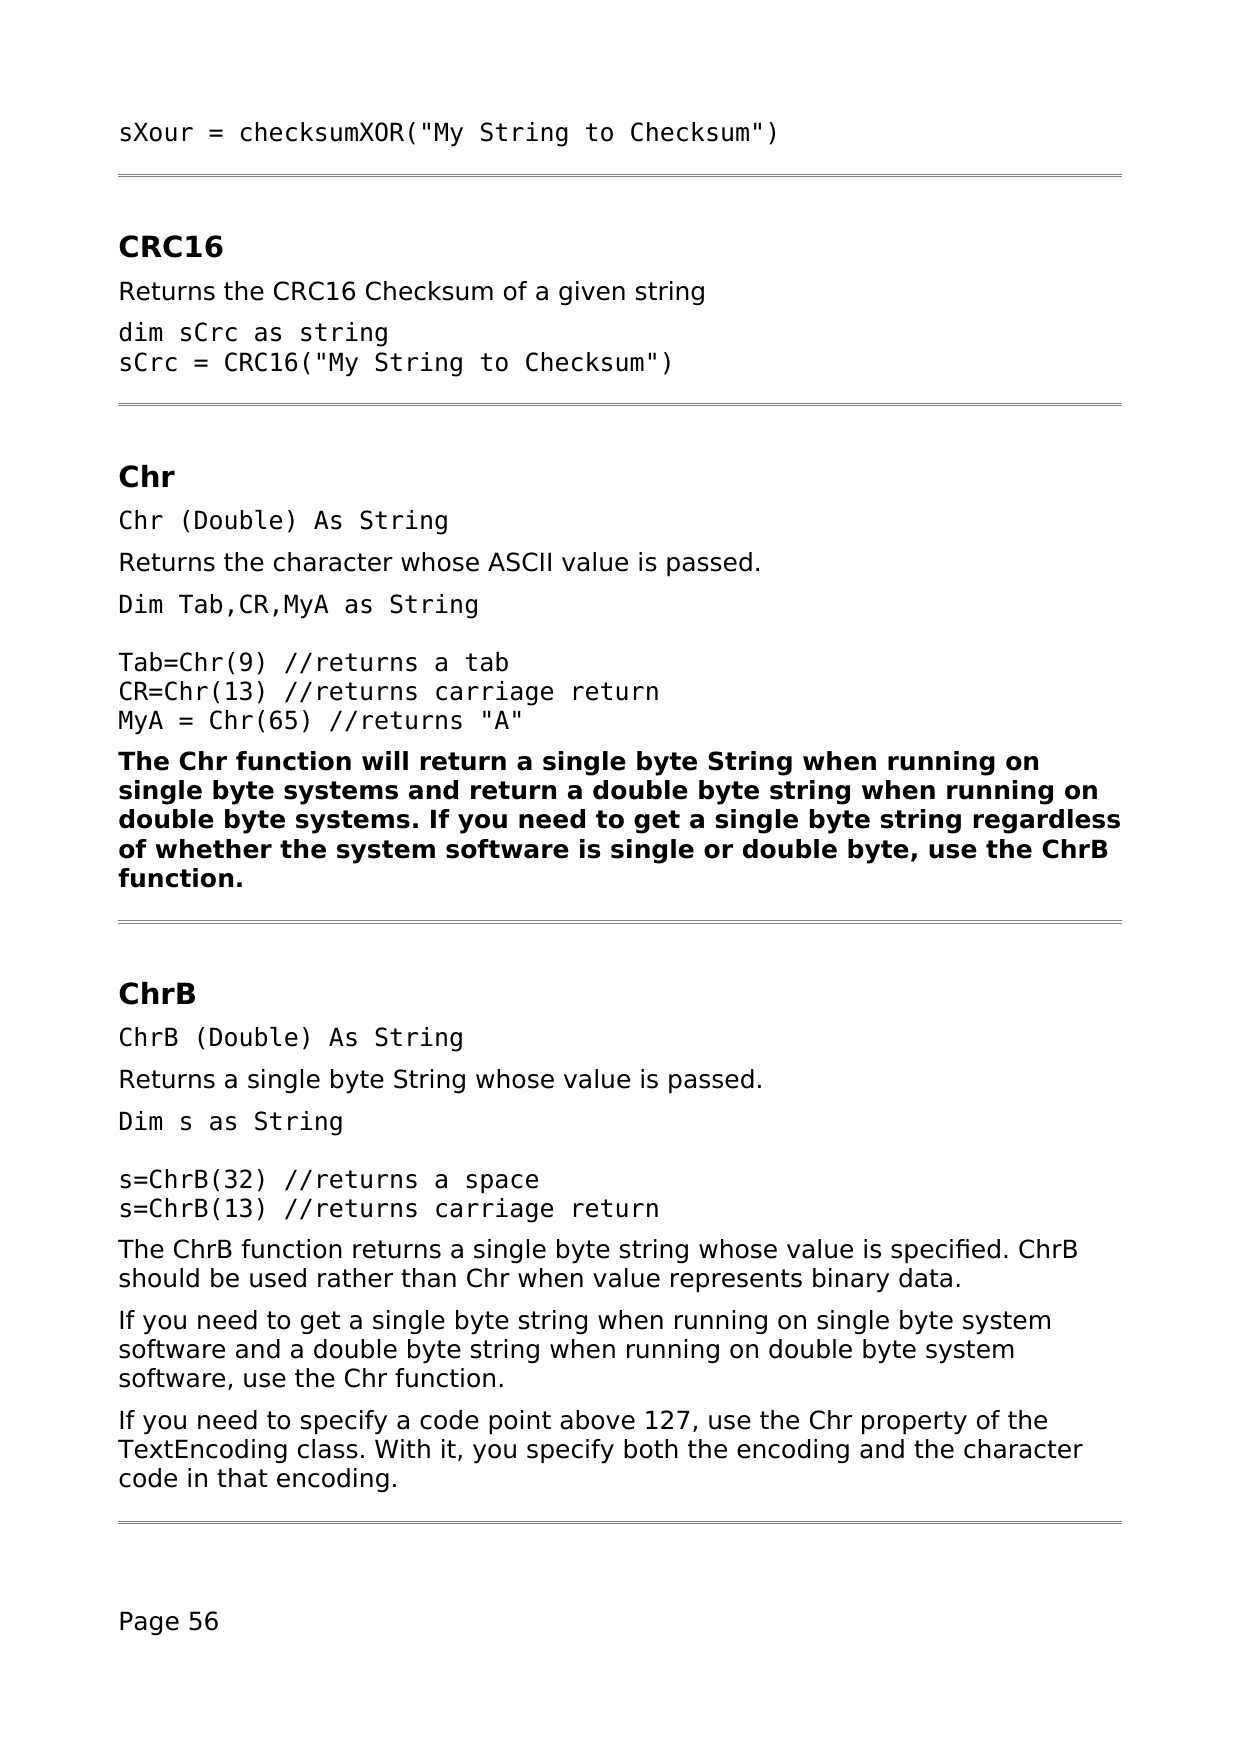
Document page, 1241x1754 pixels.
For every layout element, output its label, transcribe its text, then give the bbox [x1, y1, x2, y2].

text The ChrB function returns a single byte string whose value is specified. ChrB should be used rather than Chr when value represents binary data. [118, 1235, 1122, 1294]
text If you need to get a single byte string when running on single byte system software and a double byte string when running on double byte system software, use the Chr function. [118, 1306, 1122, 1394]
text Chr (Double) As String [118, 506, 1122, 536]
text Returns the CRC16 Checksum of a given string [118, 277, 1122, 306]
text Dim s as String s=ChrB(32) //returns a space s=ChrB(13) //returns carriage return [118, 1107, 1122, 1223]
text If you need to specify a code point above 127, use the Chr property of the TextEncoding class. With it, you specify both the encoding and the character code in that encoding. [118, 1406, 1122, 1494]
text Returns a single byte String whose value is passed. [118, 1065, 1122, 1094]
text Dim Tab,CR,MyA as String Tab=Chr(9) //returns a tab CR=Chr(13) //returns carriage return MyA = Chr(65) //returns "A" [118, 590, 1122, 736]
text sXour = checksumXOR("My String to Checksum") [118, 118, 1122, 147]
subtitle CRC16 [118, 230, 1122, 264]
text Returns the character whose ASCII value is passed. [118, 548, 1122, 577]
text The Chr function will return a single byte String when running on single byte systems and return a double byte string when running on double byte systems. If you need to get a single byte string regardless of whether the system software is single or double byte, use the ChrB function. [118, 747, 1122, 893]
subtitle Chr [118, 460, 1122, 494]
subtitle ChrB [118, 977, 1122, 1011]
text ChrB (Double) As String [118, 1023, 1122, 1053]
text dim sCrc as string sCrc = CRC16("My String to Checksum") [118, 318, 1122, 377]
